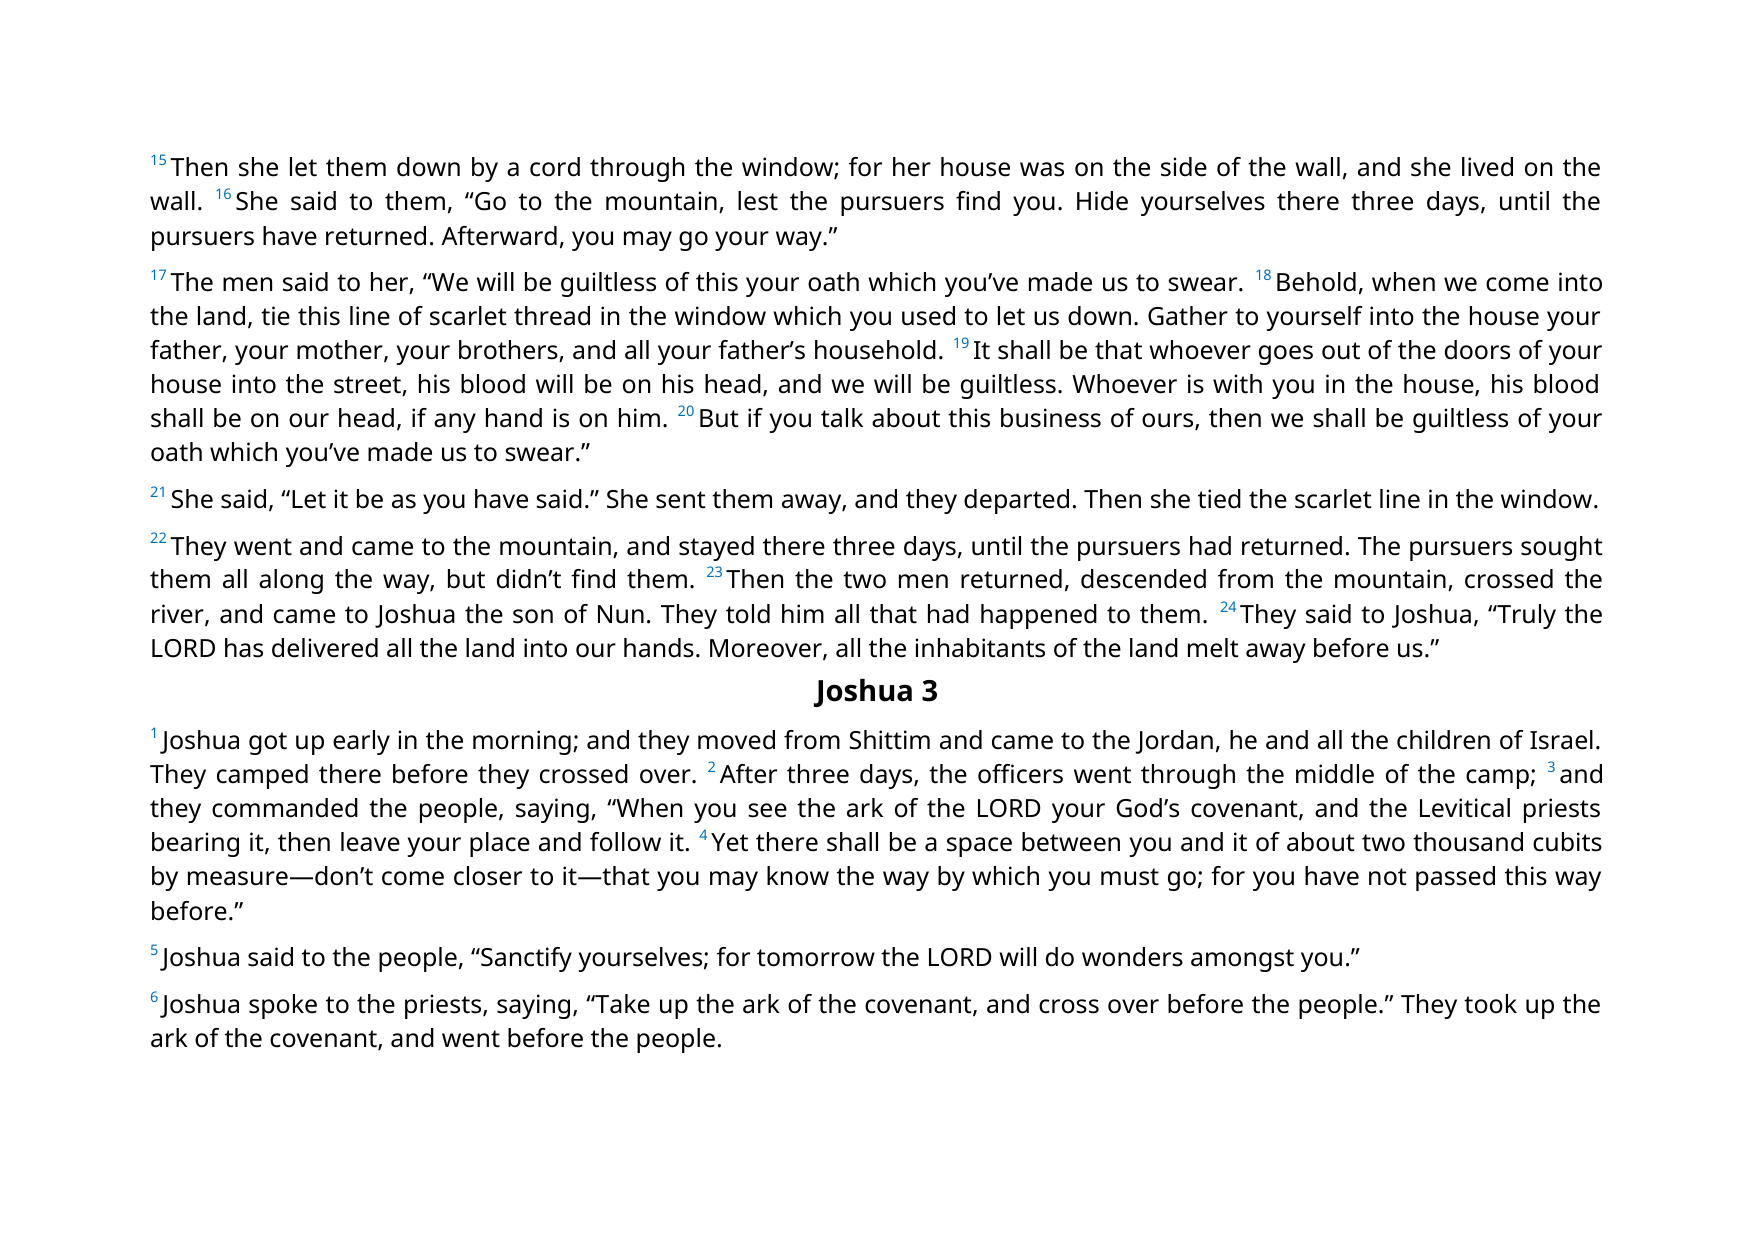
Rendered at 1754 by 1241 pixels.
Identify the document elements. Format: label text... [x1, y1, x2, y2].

text 21 She said, “Let it be as you have said.” She sent them away, and they departed. Then she tied the scarlet line in the window. [150, 482, 1604, 516]
text 17 The men said to her, “We will be guiltless of this your oath which you’ve made us to swear. 18 Behold, when we come into the land, tie this line of scarlet thread in the window which you used to let us down. Gather to yourself into the house your father, your mother, your brothers, and all your father’s household. 19 It shall be that whoever goes out of the doors of your house into the street, his blood will be on his head, and we will be guiltless. Whoever is with you in the house, his blood shall be on our head, if any hand is on him. 20 But if you talk about this business of ours, then we shall be guiltless of your oath which you’ve made us to swear.” [150, 265, 1604, 469]
text 5 Joshua said to the people, “Sanctify yourselves; for tomorrow the LORD will do wonders amongst you.” [150, 940, 1604, 974]
text 22 They went and came to the mountain, and stayed there three days, until the pursuers had returned. The pursuers sought them all along the way, but didn’t find them. 23 Then the two men returned, descended from the mountain, crossed the river, and came to Joshua the son of Nun. They told him all that had happened to them. 24 They said to Joshua, “Truly the LORD has delivered all the land into our hands. Moreover, all the inhabitants of the land melt away before us.” [150, 528, 1604, 664]
text 1 Joshua got up early in the morning; and they moved from Shittim and came to the Jordan, he and all the children of Israel. They camped there before they crossed over. 2 After three days, the officers went through the middle of the camp; 3 and they commanded the people, saying, “When you see the ark of the LORD your God’s covenant, and the Levitical priests bearing it, then leave your place and follow it. 4 Yet there shall be a space between you and it of about two thousand cubits by measure—don’t come closer to it—that you may know the way by which you must go; for you have not passed this way before.” [150, 723, 1604, 927]
text 6 Joshua spoke to the priests, saying, “Take up the ark of the covenant, and cross over before the people.” They took up the ark of the covenant, and went before the people. [150, 986, 1604, 1054]
text 15 Then she let them down by a cord through the window; for her house was on the side of the wall, and she lived on the wall. 16 She said to them, “Go to the mountain, lest the pursuers find you. Hide yourselves there three days, until the pursuers have returned. Afterward, you may go your way.” [150, 150, 1604, 252]
text Joshua 3 [150, 671, 1604, 710]
